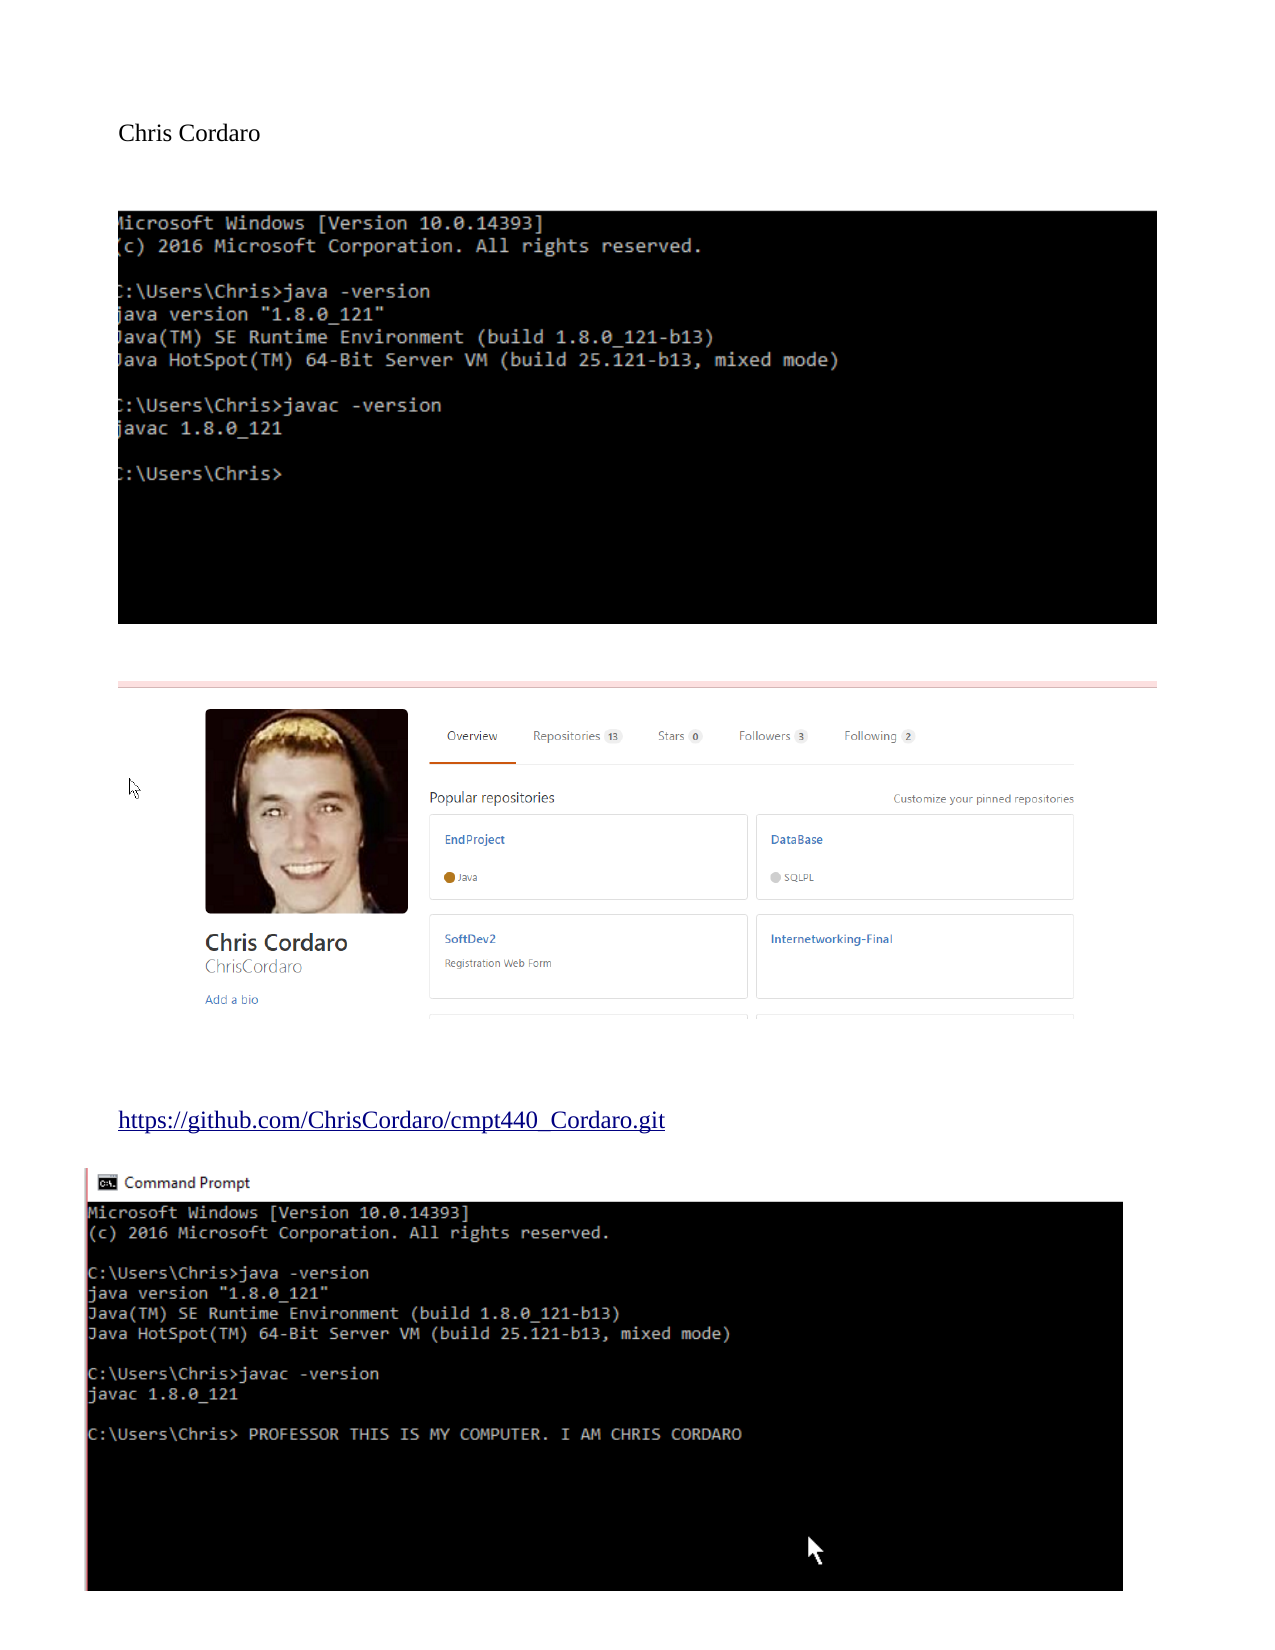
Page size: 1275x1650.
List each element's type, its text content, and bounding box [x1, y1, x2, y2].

picture [84, 1168, 1123, 1591]
text Chris Cordaro [118, 118, 1157, 147]
text https://github.com/ChrisCordaro/cmpt440_Cordaro.git [118, 1105, 1157, 1133]
picture [118, 204, 1157, 624]
picture [118, 681, 1157, 1019]
